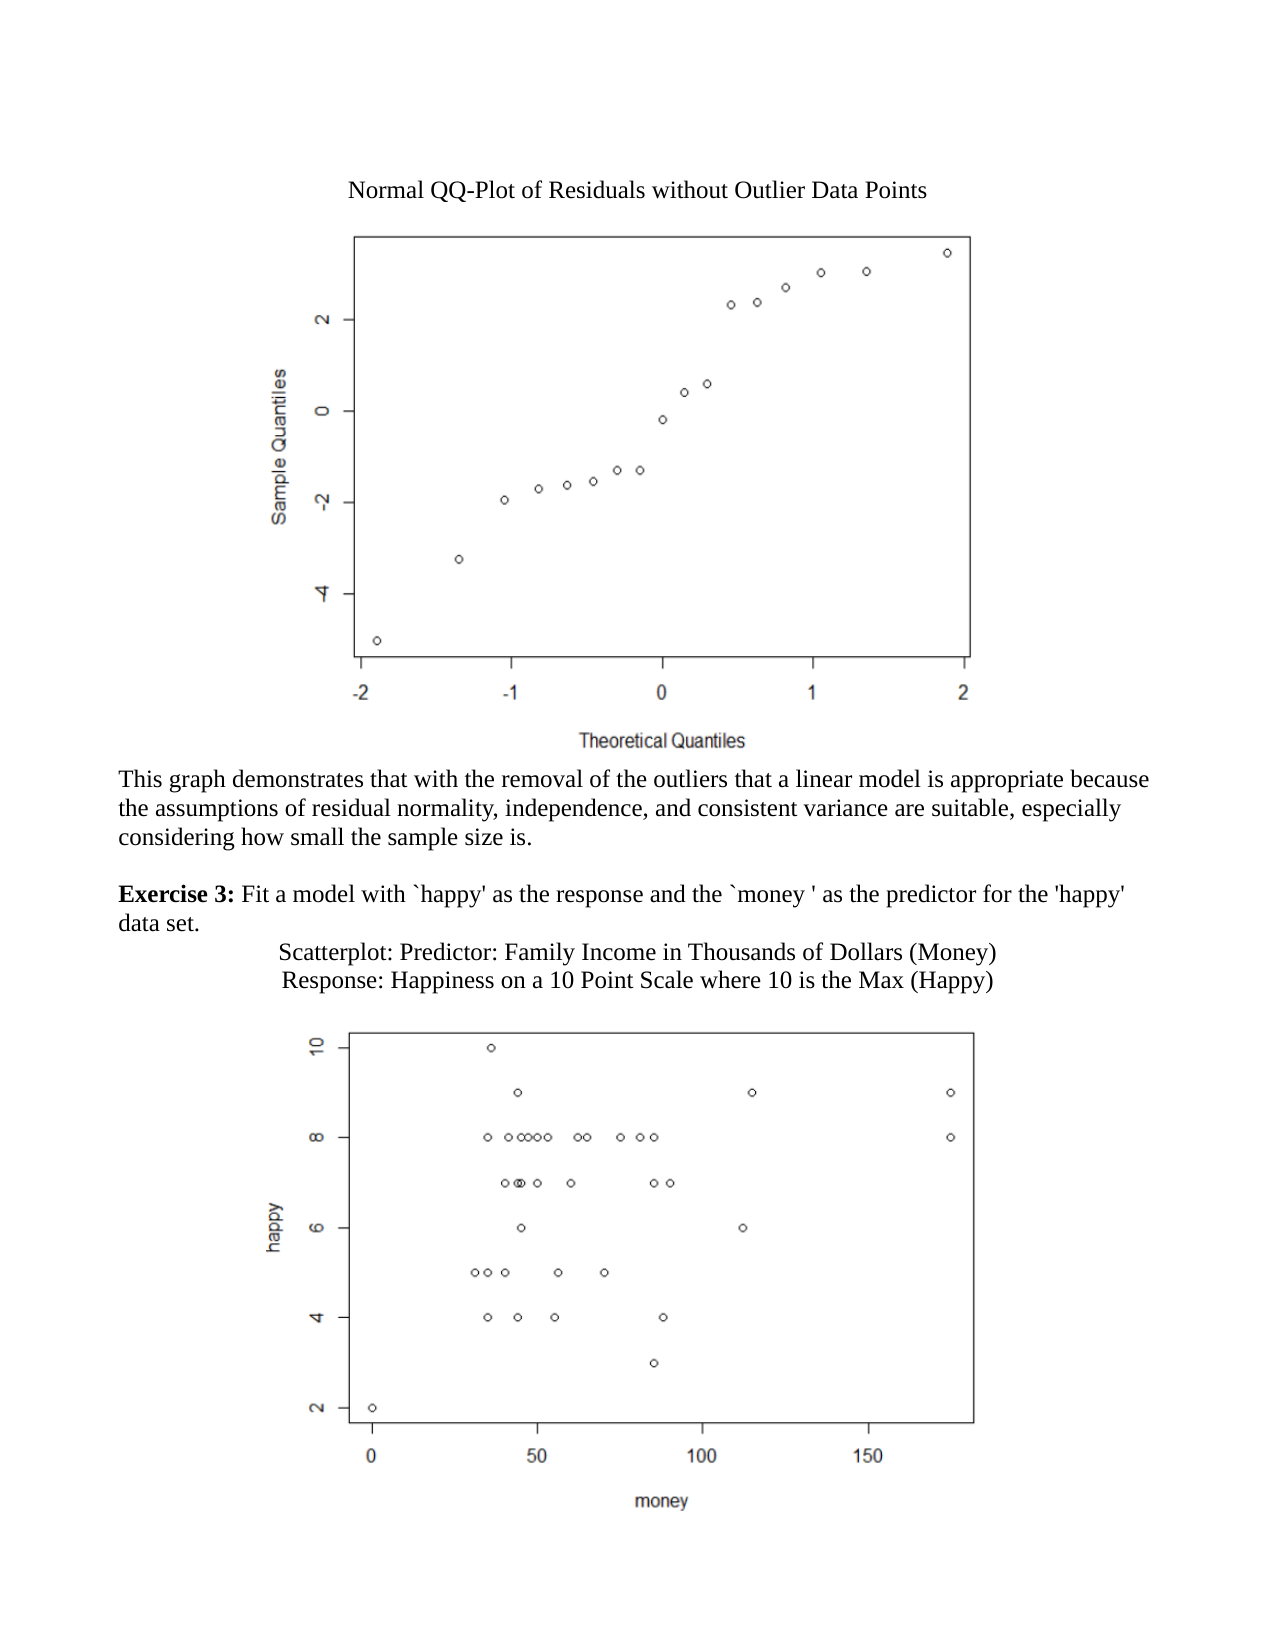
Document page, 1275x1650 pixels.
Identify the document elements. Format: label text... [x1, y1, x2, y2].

text Scatterplot: Predictor: Family Income in Thousands of Dollars (Money) [118, 937, 1157, 965]
text Exercise 3: Fit a model with `happy' as the response and the `money ' as the predictor for the 'happy' data set. [118, 879, 1157, 937]
picture [267, 213, 1008, 765]
text This graph demonstrates that with the removal of the outliers that a linear model is appropriate because the assumptions of residual normality, independence, and consistent variance are suitable, especially considering how small the sample size is. [118, 204, 1157, 850]
text Normal QQ-Plot of Residuals without Outlier Data Points [118, 176, 1157, 204]
picture [266, 1016, 1009, 1518]
text Response: Happiness on a 10 Point Scale where 10 is the Max (Happy) [118, 965, 1157, 994]
